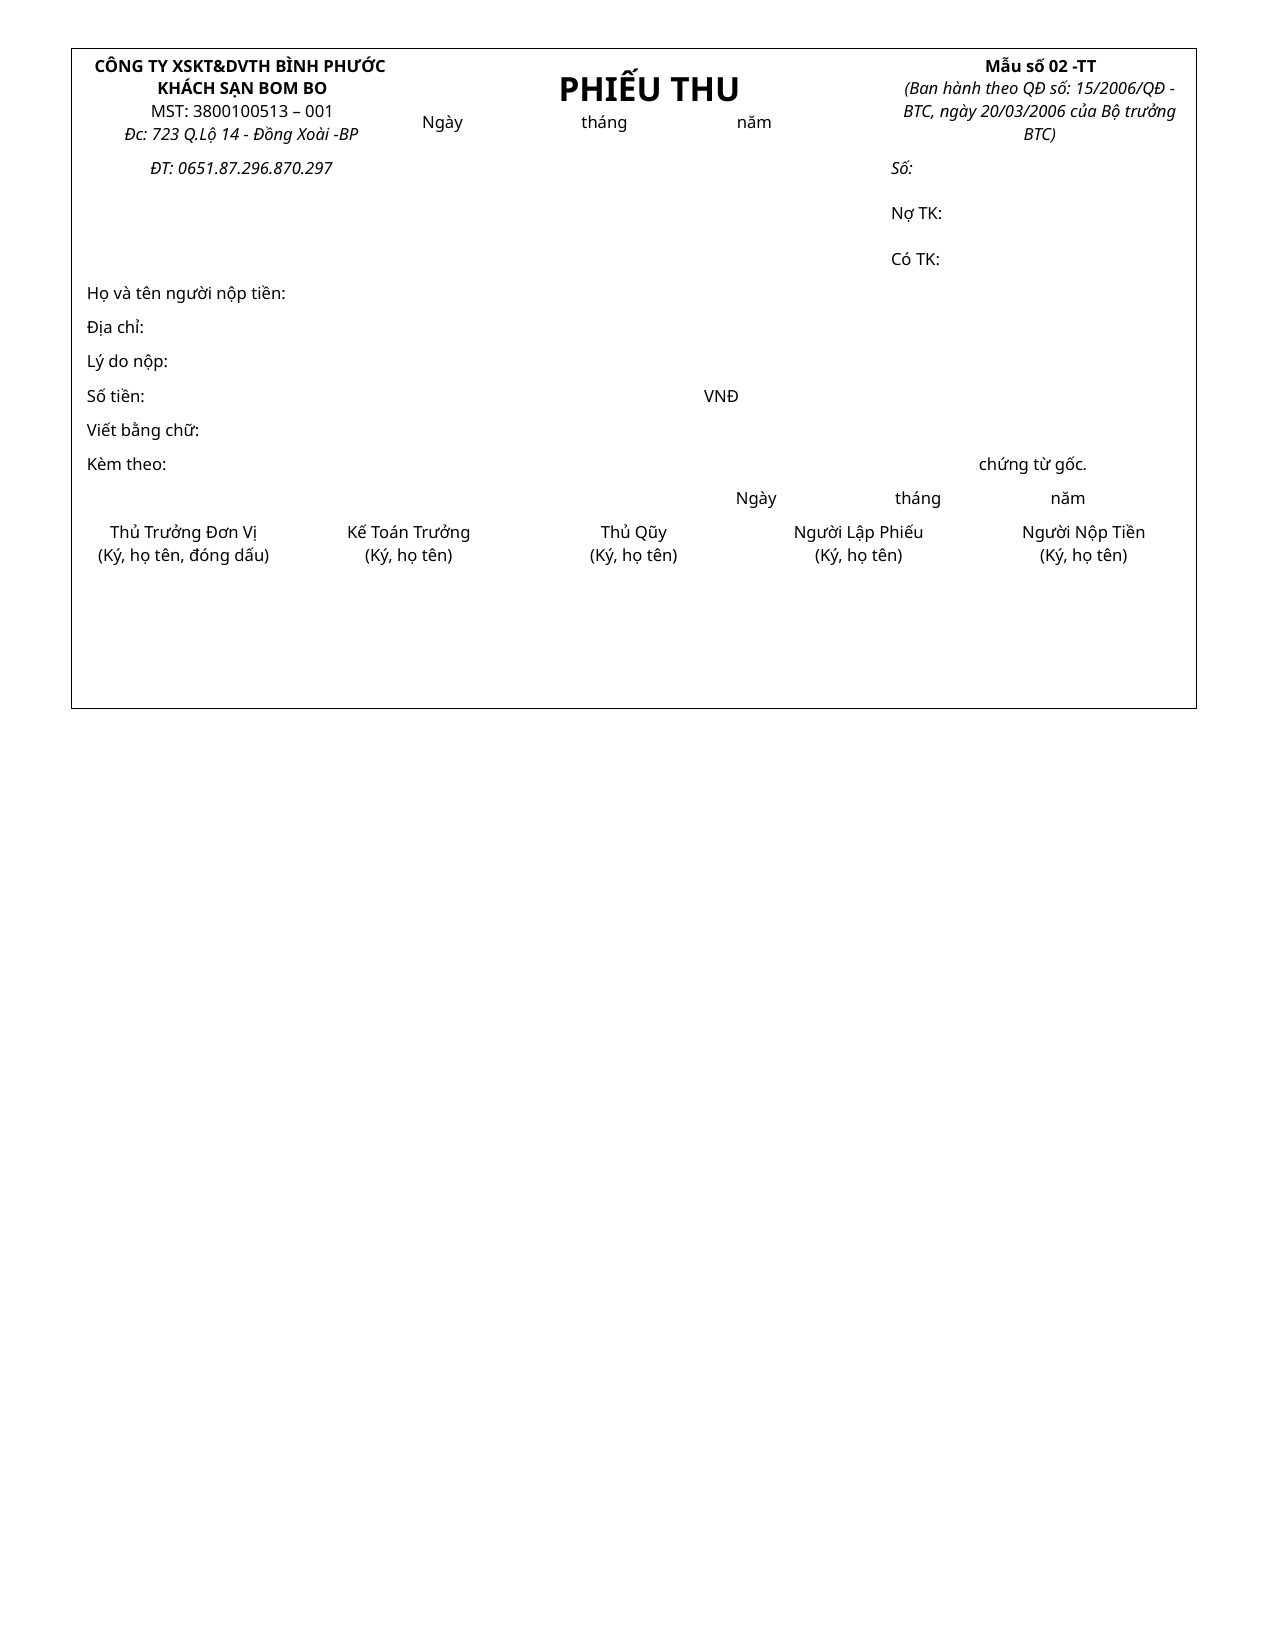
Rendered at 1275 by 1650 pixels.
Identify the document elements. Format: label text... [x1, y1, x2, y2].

table_cell Có TK: [885, 242, 963, 276]
table_cell Viết bằng chữ: [72, 413, 216, 447]
table_cell Thủ Trưởng Đơn Vị (Ký, họ tên, đóng dấu) [72, 515, 296, 708]
table_cell [72, 185, 885, 276]
table_cell Người Nộp Tiền (Ký, họ tên) [971, 515, 1196, 708]
table_cell ĐT: 0651.87.296.870.297 [72, 151, 413, 185]
table_cell [180, 447, 963, 481]
table_cell chứng từ gốc. [963, 447, 1196, 481]
table_cell Họ và tên người nộp tiền: [72, 276, 308, 310]
table_cell <o.name> [180, 344, 1196, 378]
table_header Mẫu số 02 -TT (Ban hành theo QĐ số: 15/2006/QĐ - BTC, ngày 20/03/2006 của Bộ trưởng BTC) [885, 49, 1196, 151]
table_cell Kế Toán Trưởng (Ký, họ tên) [296, 515, 521, 708]
table_header CÔNG TY XSKT&DVTH BÌNH PHƯỚC KHÁCH SẠN BOM BO MST: 3800100513 – 001 Đc: 723 Q.Lộ 14 - Đồng Xoài -BP [72, 49, 413, 151]
table_cell [413, 151, 885, 185]
table_cell Thủ Qũy (Ký, họ tên) [521, 515, 746, 708]
table_cell <o.amount or 0> [180, 379, 688, 413]
table_cell Người Lập Phiếu (Ký, họ tên) [746, 515, 971, 708]
table_cell <o.assign_user or ''> [308, 276, 1196, 310]
table_cell <o.partner_id and o.partner_id.name> [158, 310, 1196, 344]
table_cell Nợ TK: [885, 185, 963, 242]
table_cell Số tiền: [72, 379, 180, 413]
table_cell <amount_to_text(o.amount)> [216, 413, 1196, 447]
table_cell <get_account_crs(o)> [963, 242, 1196, 276]
table_cell Số: <o.number or ''> [885, 151, 1196, 185]
table_cell <o.account_id and o.account_id.code or ''> [963, 185, 1196, 242]
table_cell Ngày <o.date[8:10]> tháng <o.date[5:7]> năm <o.date[0:4]> [72, 481, 1196, 515]
table_cell Kèm theo: [72, 447, 180, 481]
table_cell Lý do nộp: [72, 344, 180, 378]
table_cell Địa chỉ: [72, 310, 158, 344]
table_header PHIẾU THU Ngày <o.date[8:10]> tháng <o.date[5:7]> năm <o.date[0:4]> [413, 49, 885, 151]
table_cell VNĐ [688, 379, 1196, 413]
